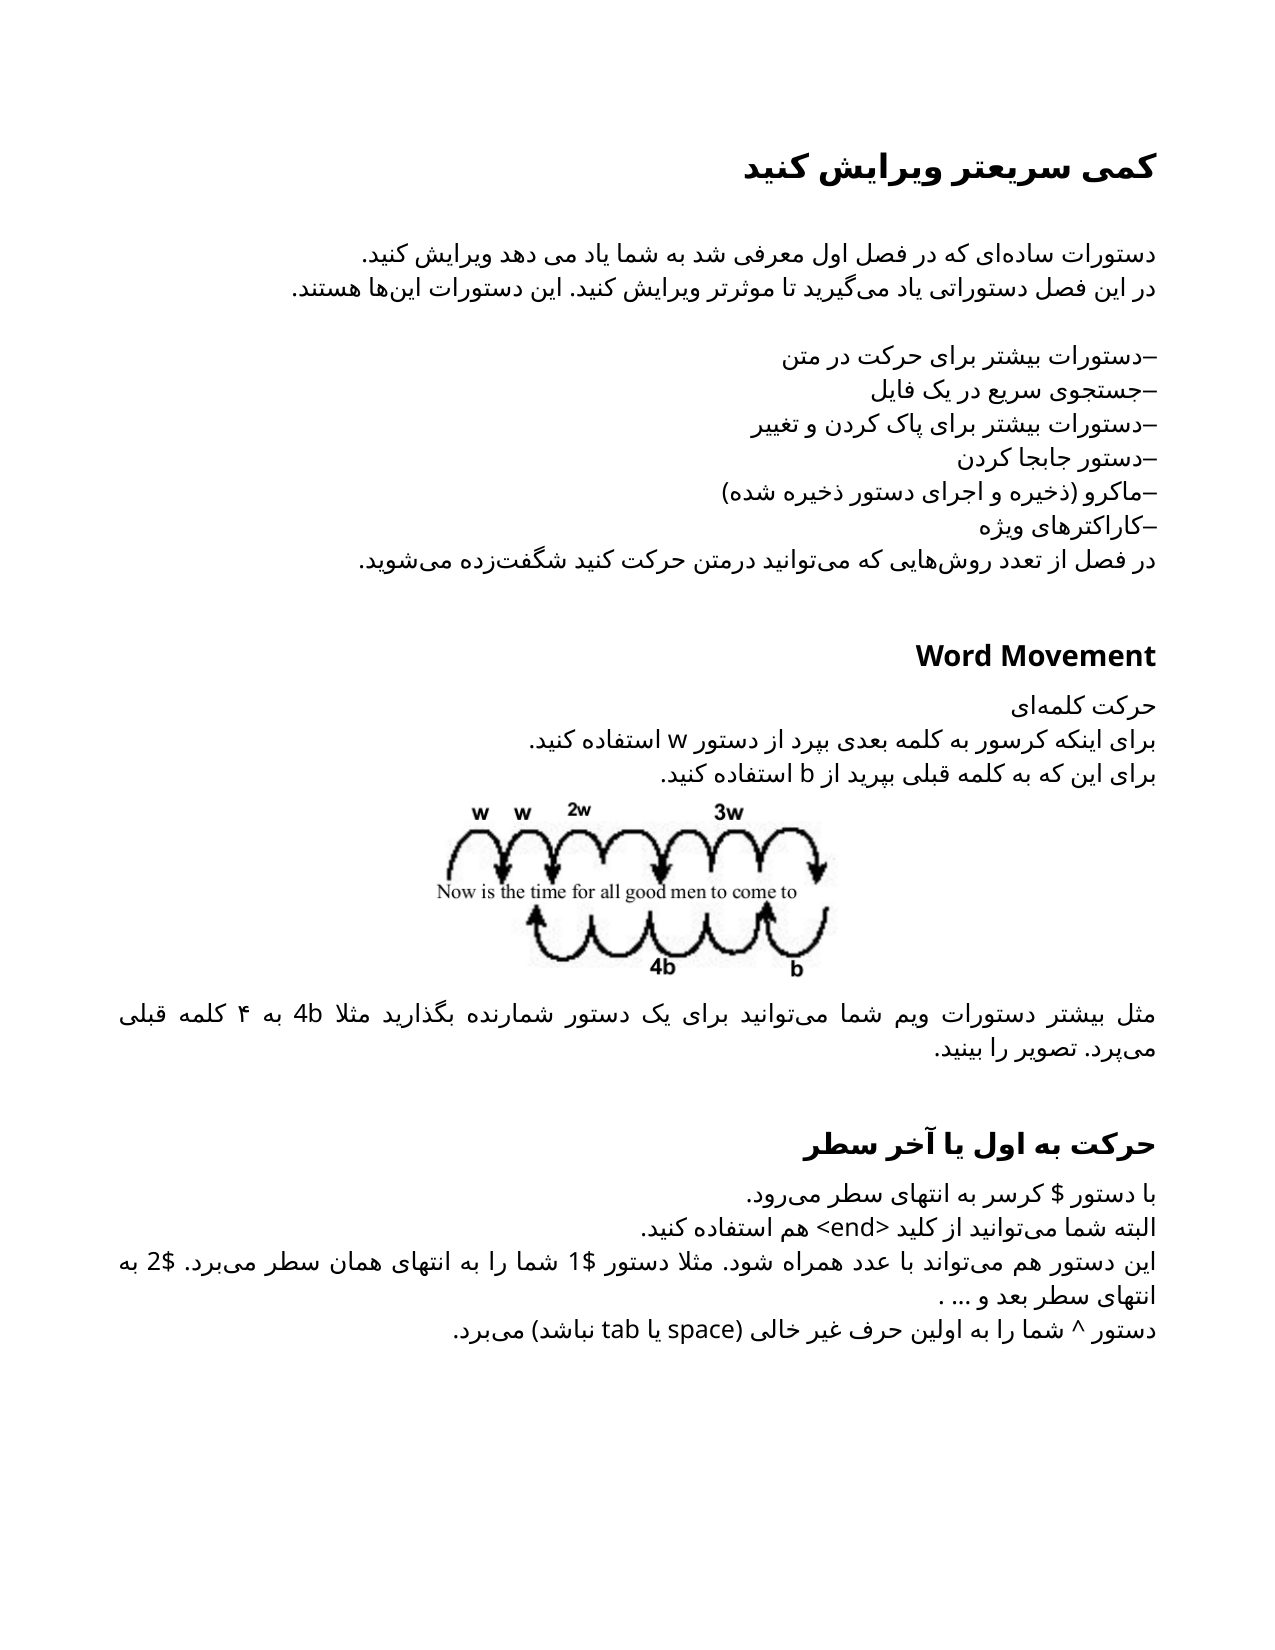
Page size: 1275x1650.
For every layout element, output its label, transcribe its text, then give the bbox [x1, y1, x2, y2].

list جستجوی سریع در یک فایل [118, 372, 1157, 406]
list کاراکتر‌های ویژه [118, 508, 1157, 542]
text البته شما می‌توانید از کلید <end> هم استفاده کنید. [118, 1209, 1157, 1243]
text در این فصل دستوراتی یاد می‌گیرید تا موثرتر ویرایش کنید. این دستورات این‌ها هستند. [118, 269, 1157, 303]
list ماکرو (ذخیره و اجرای دستور ذخیره شده) [118, 474, 1157, 508]
subtitle حرکت به اول یا آخر سطر [118, 1123, 1157, 1163]
text مثل بیشتر دستورات ویم شما می‌توانید برای یک دستور شمارنده بگذارید مثلا 4b به ۴ کلمه قبلی می‌پرد. تصویر را بینید. [118, 789, 1157, 1064]
text با دستور $ کرسر به انتهای سطر می‌رود. [118, 1175, 1157, 1209]
list دستورات بیشتر برای پاک کردن و تغییر [118, 406, 1157, 440]
text برای این که به کلمه قبلی بپرید از b استفاده کنید. [118, 755, 1157, 789]
list دستورات بیشتر برای حرکت در متن [118, 338, 1157, 372]
text برای اینکه کرسور به کلمه بعدی بپرد از دستور w استفاده کنید. [118, 721, 1157, 755]
picture [416, 789, 859, 996]
text این دستور هم می‌تواند با عدد همراه شود. مثلا دستور $1 شما را به انتهای همان سطر می‌برد. $2 به انتهای سطر بعد و ... . [118, 1243, 1157, 1312]
text در فصل از تعدد روش‌هایی که می‌توانید درمتن حرکت کنید شگفت‌زده می‌شوید. [118, 542, 1157, 576]
subtitle Word Movement [118, 635, 1157, 675]
text دستورات ساده‌ای که در فصل اول معرفی شد به شما یاد می دهد ویرایش کنید. [118, 235, 1157, 269]
list دستور جابجا کردن [118, 440, 1157, 474]
text دستور ^ شما را به اولین حرف غیر خالی (space یا tab نباشد) می‌برد. [118, 1312, 1157, 1346]
subtitle کمی سریعتر ویرایش کنید [118, 143, 1157, 189]
text حرکت کلمه‌ای [118, 687, 1157, 721]
